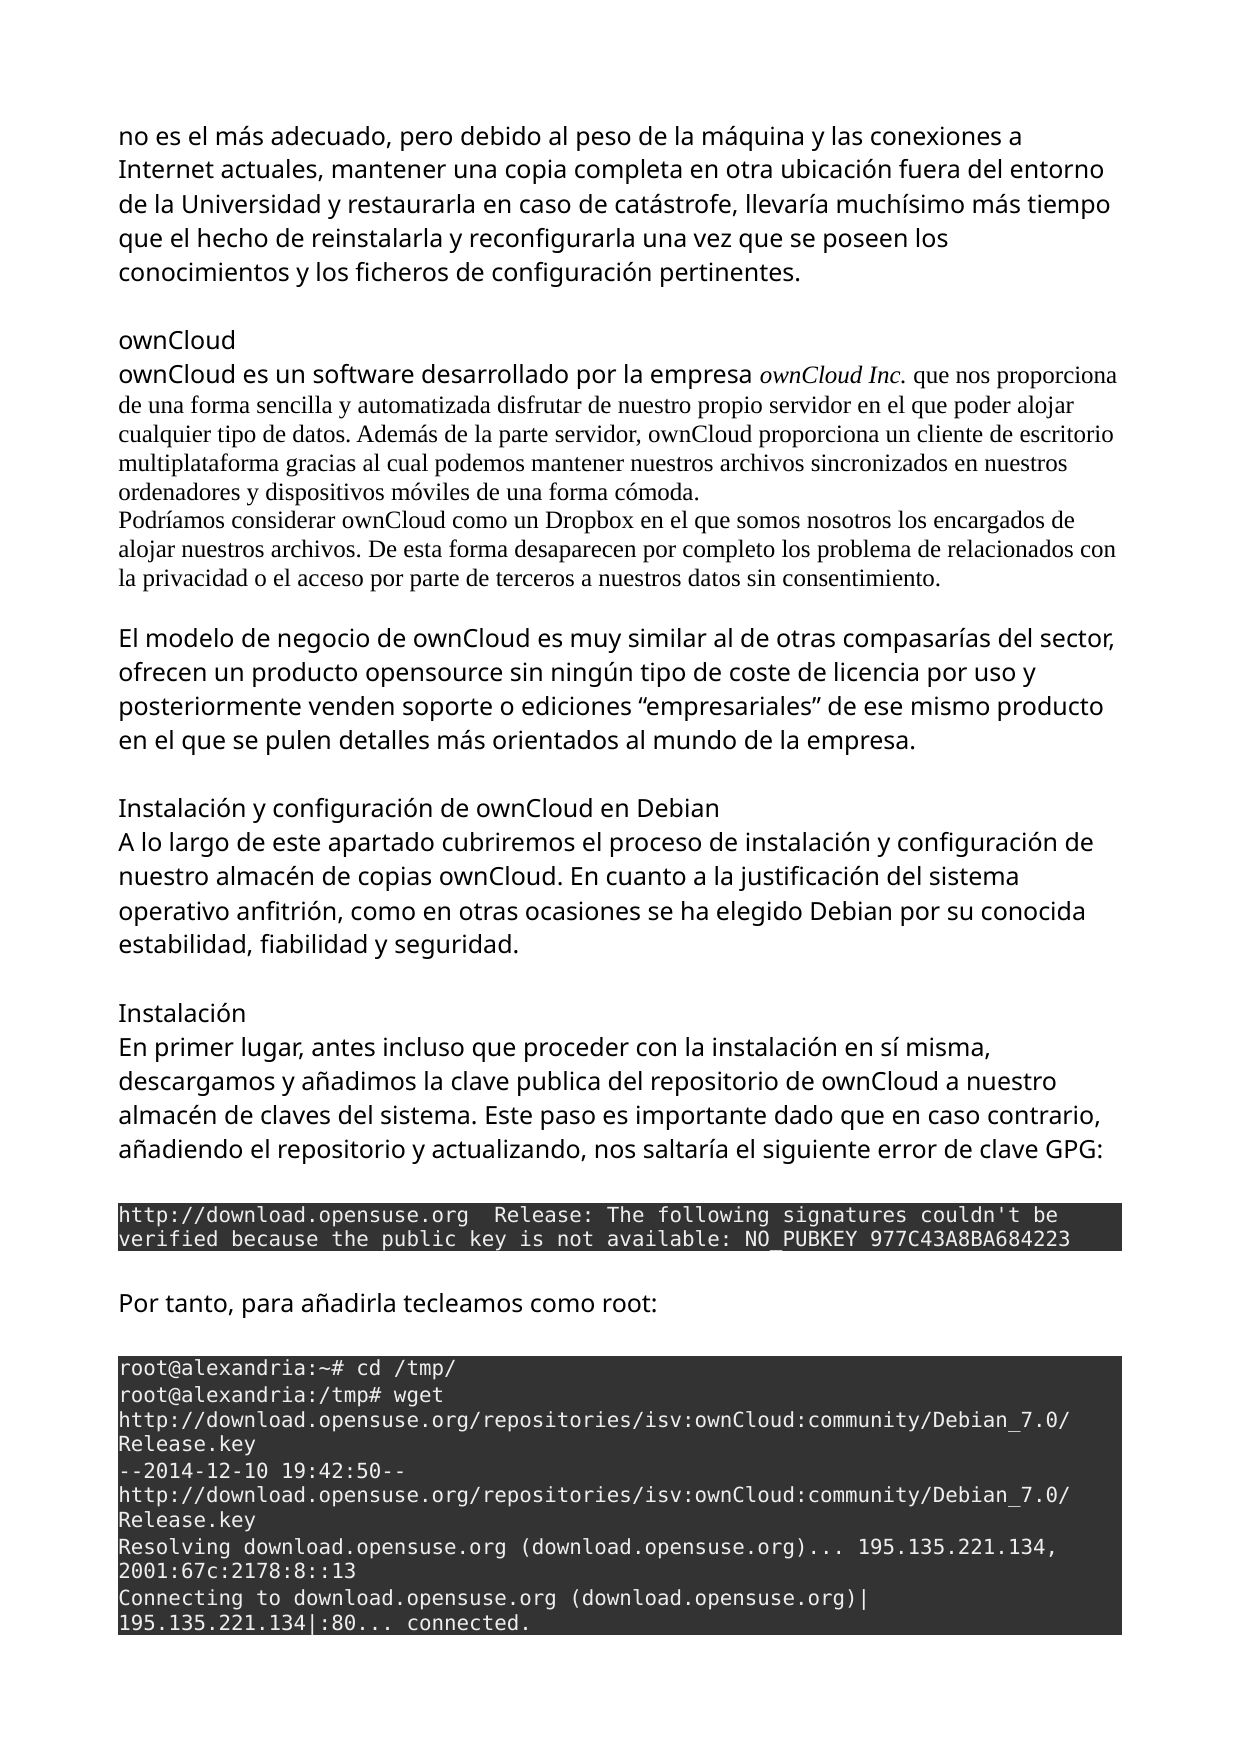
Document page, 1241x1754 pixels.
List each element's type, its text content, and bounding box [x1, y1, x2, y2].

text root@alexandria:~# cd /tmp/ [118, 1356, 1122, 1381]
text ownCloud [118, 322, 1122, 357]
text En primer lugar, antes incluso que proceder con la instalación en sí misma, descargamos y añadimos la clave publica del repositorio de ownCloud a nuestro almacén de claves del sistema. Este paso es importante dado que en caso contrario, añadiendo el repositorio y actualizando, nos saltaría el siguiente error de clave GPG: [118, 1029, 1122, 1166]
text --2014-12-10 19:42:50-- http://download.opensuse.org/repositories/isv:ownCloud:community/Debian_7.0/Release.key [118, 1459, 1122, 1532]
text http://download.opensuse.org Release: The following signatures couldn't be verified because the public key is not available: NO_PUBKEY 977C43A8BA684223 [118, 1203, 1122, 1251]
text no es el más adecuado, pero debido al peso de la máquina y las conexiones a Internet actuales, mantener una copia completa en otra ubicación fuera del entorno de la Universidad y restaurarla en caso de catástrofe, llevaría muchísimo más tiempo que el hecho de reinstalarla y reconfigurarla una vez que se poseen los conocimientos y los ficheros de configuración pertinentes. [118, 118, 1122, 288]
text Resolving download.opensuse.org (download.opensuse.org)... 195.135.221.134, 2001:67c:2178:8::13 [118, 1535, 1122, 1583]
text Connecting to download.opensuse.org (download.opensuse.org)|195.135.221.134|:80... connected. [118, 1586, 1122, 1635]
text root@alexandria:/tmp# wget http://download.opensuse.org/repositories/isv:ownCloud:community/Debian_7.0/Release.key [118, 1383, 1122, 1456]
text El modelo de negocio de ownCloud es muy similar al de otras compasarías del sector, ofrecen un producto opensource sin ningún tipo de coste de licencia por uso y posteriormente venden soporte o ediciones “empresariales” de ese mismo producto en el que se pulen detalles más orientados al mundo de la empresa. [118, 621, 1122, 757]
text Instalación [118, 995, 1122, 1029]
text A lo largo de este apartado cubriremos el proceso de instalación y configuración de nuestro almacén de copias ownCloud. En cuanto a la justificación del sistema operativo anfitrión, como en otras ocasiones se ha elegido Debian por su conocida estabilidad, fiabilidad y seguridad. [118, 825, 1122, 961]
text Instalación y configuración de ownCloud en Debian [118, 791, 1122, 825]
text Podríamos considerar ownCloud como un Dropbox en el que somos nosotros los encargados de alojar nuestros archivos. De esta forma desaparecen por completo los problema de relacionados con la privacidad o el acceso por parte de terceros a nuestros datos sin consentimiento. [118, 506, 1122, 592]
text ownCloud es un software desarrollado por la empresa ownCloud Inc. que nos proporciona de una forma sencilla y automatizada disfrutar de nuestro propio servidor en el que poder alojar cualquier tipo de datos. Además de la parte servidor, ownCloud proporciona un cliente de escritorio multiplataforma gracias al cual podemos mantener nuestros archivos sincronizados en nuestros ordenadores y dispositivos móviles de una forma cómoda. [118, 357, 1122, 506]
text Por tanto, para añadirla tecleamos como root: [118, 1285, 1122, 1319]
